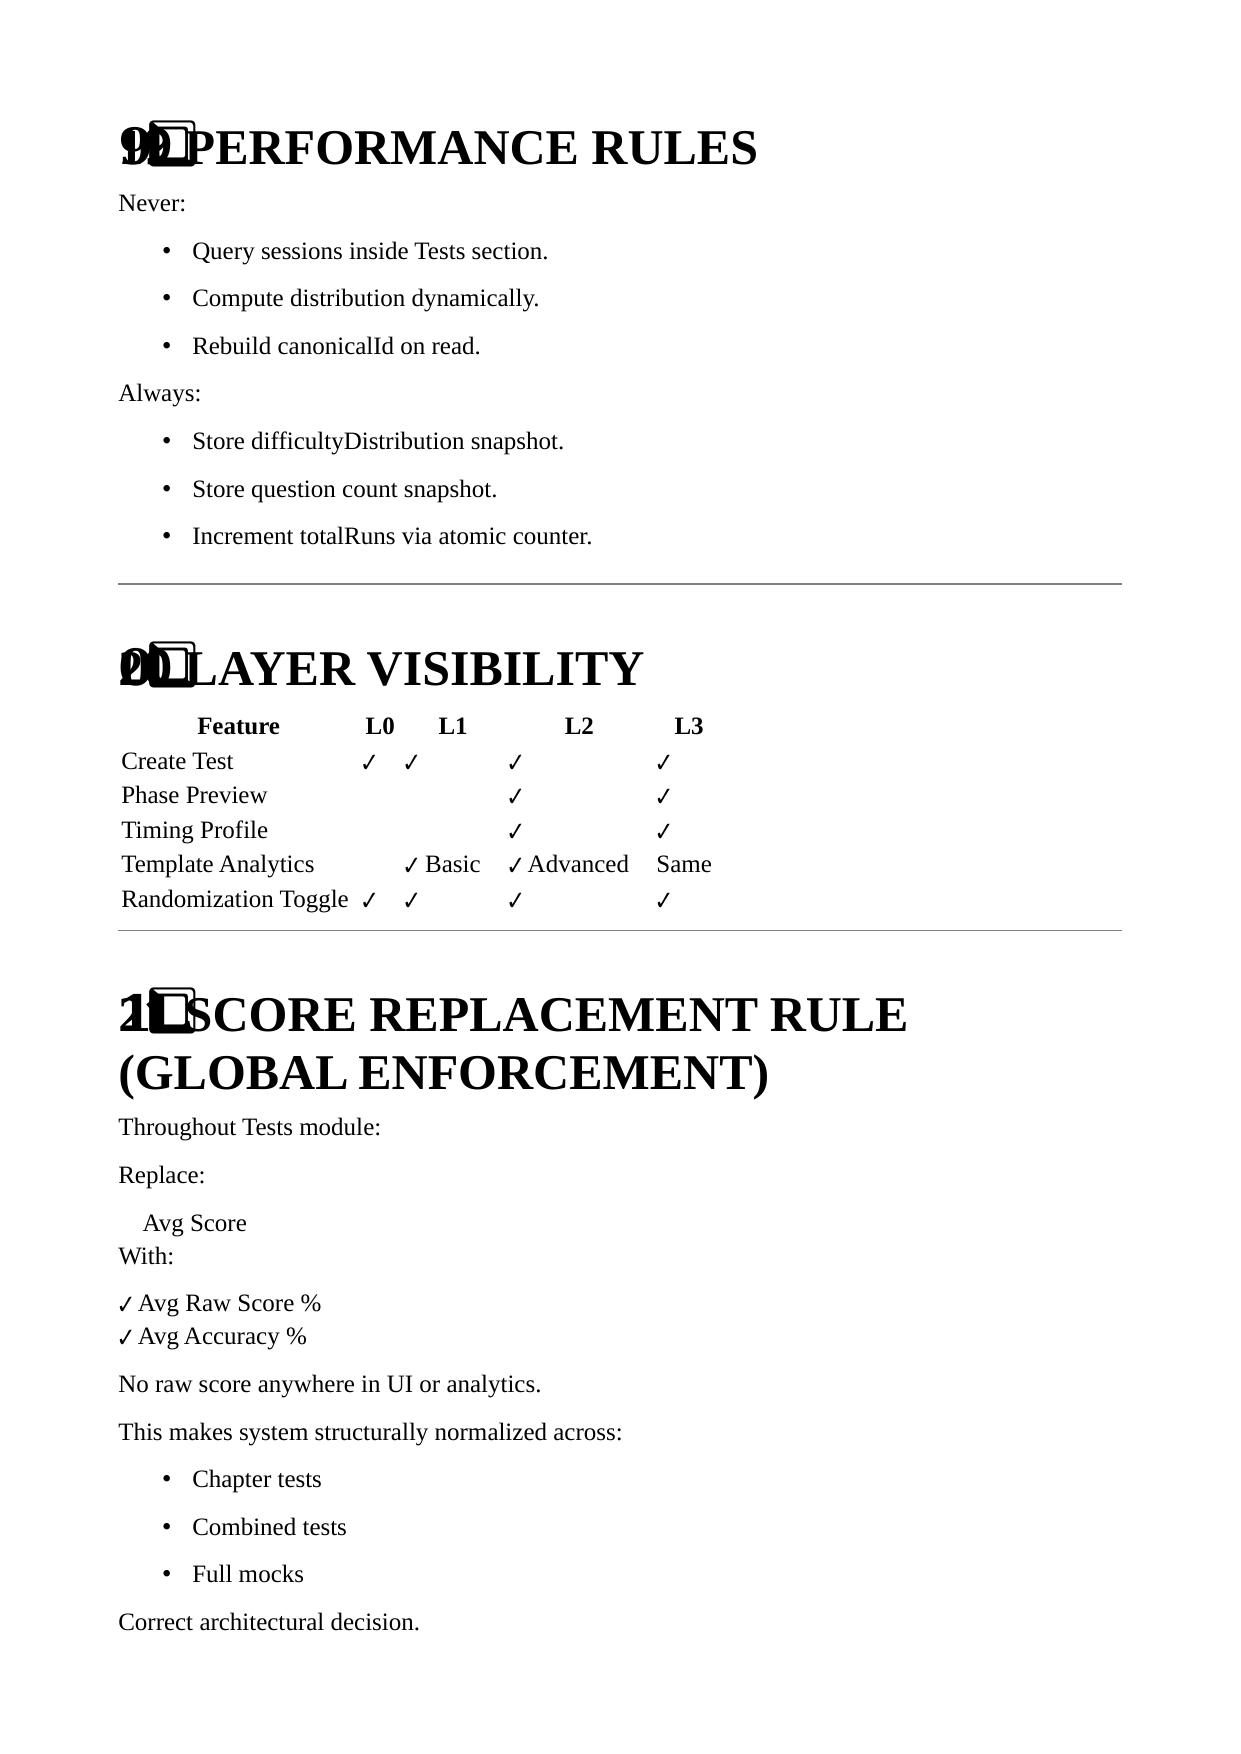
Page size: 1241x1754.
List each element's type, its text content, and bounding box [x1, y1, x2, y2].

table_cell Randomization Toggle [118, 881, 359, 916]
table_cell ✔ Basic [401, 847, 505, 881]
table_cell Create Test [118, 743, 359, 777]
list Store difficultyDistribution snapshot. [162, 426, 1122, 455]
list Compute distribution dynamically. [162, 283, 1122, 312]
text ✔ Avg Raw Score % ✔ Avg Accuracy % [118, 1288, 1122, 1350]
list Query sessions inside Tests section. [162, 236, 1122, 264]
list Rebuild canonicalId on read. [162, 331, 1122, 360]
list Increment totalRuns via atomic counter. [162, 521, 1122, 550]
table_cell ✔ [505, 743, 653, 777]
table_cell ✔ [401, 881, 505, 916]
text Always: [118, 378, 1122, 407]
table_header Feature [118, 708, 359, 743]
table_cell ✔ [359, 881, 401, 916]
table_cell ❌ [359, 778, 401, 812]
text Replace: [118, 1160, 1122, 1189]
list Combined tests [162, 1512, 1122, 1541]
list Store question count snapshot. [162, 474, 1122, 502]
table_cell ✔ [653, 812, 724, 847]
subtitle 19️⃣ PERFORMANCE RULES [118, 118, 1122, 176]
table_cell ✔ [653, 778, 724, 812]
table_cell ✔ Advanced [505, 847, 653, 881]
text ❌ Avg Score With: [118, 1208, 1122, 1269]
table_cell ❌ [359, 812, 401, 847]
subtitle 20️⃣ LAYER VISIBILITY [118, 638, 1122, 696]
table_header L2 [505, 708, 653, 743]
list Chapter tests [162, 1464, 1122, 1493]
text Throughout Tests module: [118, 1112, 1122, 1141]
table_cell Same [653, 847, 724, 881]
subtitle 21️⃣ SCORE REPLACEMENT RULE (GLOBAL ENFORCEMENT) [118, 985, 1122, 1100]
table_cell ❌ [401, 812, 505, 847]
table_cell Phase Preview [118, 778, 359, 812]
table_cell ✔ [505, 778, 653, 812]
text Correct architectural decision. [118, 1607, 1122, 1636]
table_header L1 [401, 708, 505, 743]
table_cell Timing Profile [118, 812, 359, 847]
table_cell Template Analytics [118, 847, 359, 881]
text Never: [118, 188, 1122, 217]
table_cell ❌ [359, 847, 401, 881]
table_header L0 [359, 708, 401, 743]
table_cell ✔ [505, 881, 653, 916]
table_cell ✔ [359, 743, 401, 777]
table_cell ✔ [401, 743, 505, 777]
table_header L3 [653, 708, 724, 743]
table_cell ✔ [505, 812, 653, 847]
text No raw score anywhere in UI or analytics. [118, 1369, 1122, 1398]
table_cell ❌ [401, 778, 505, 812]
table_cell ✔ [653, 743, 724, 777]
text This makes system structurally normalized across: [118, 1417, 1122, 1445]
list Full mocks [162, 1559, 1122, 1588]
table_cell ✔ [653, 881, 724, 916]
